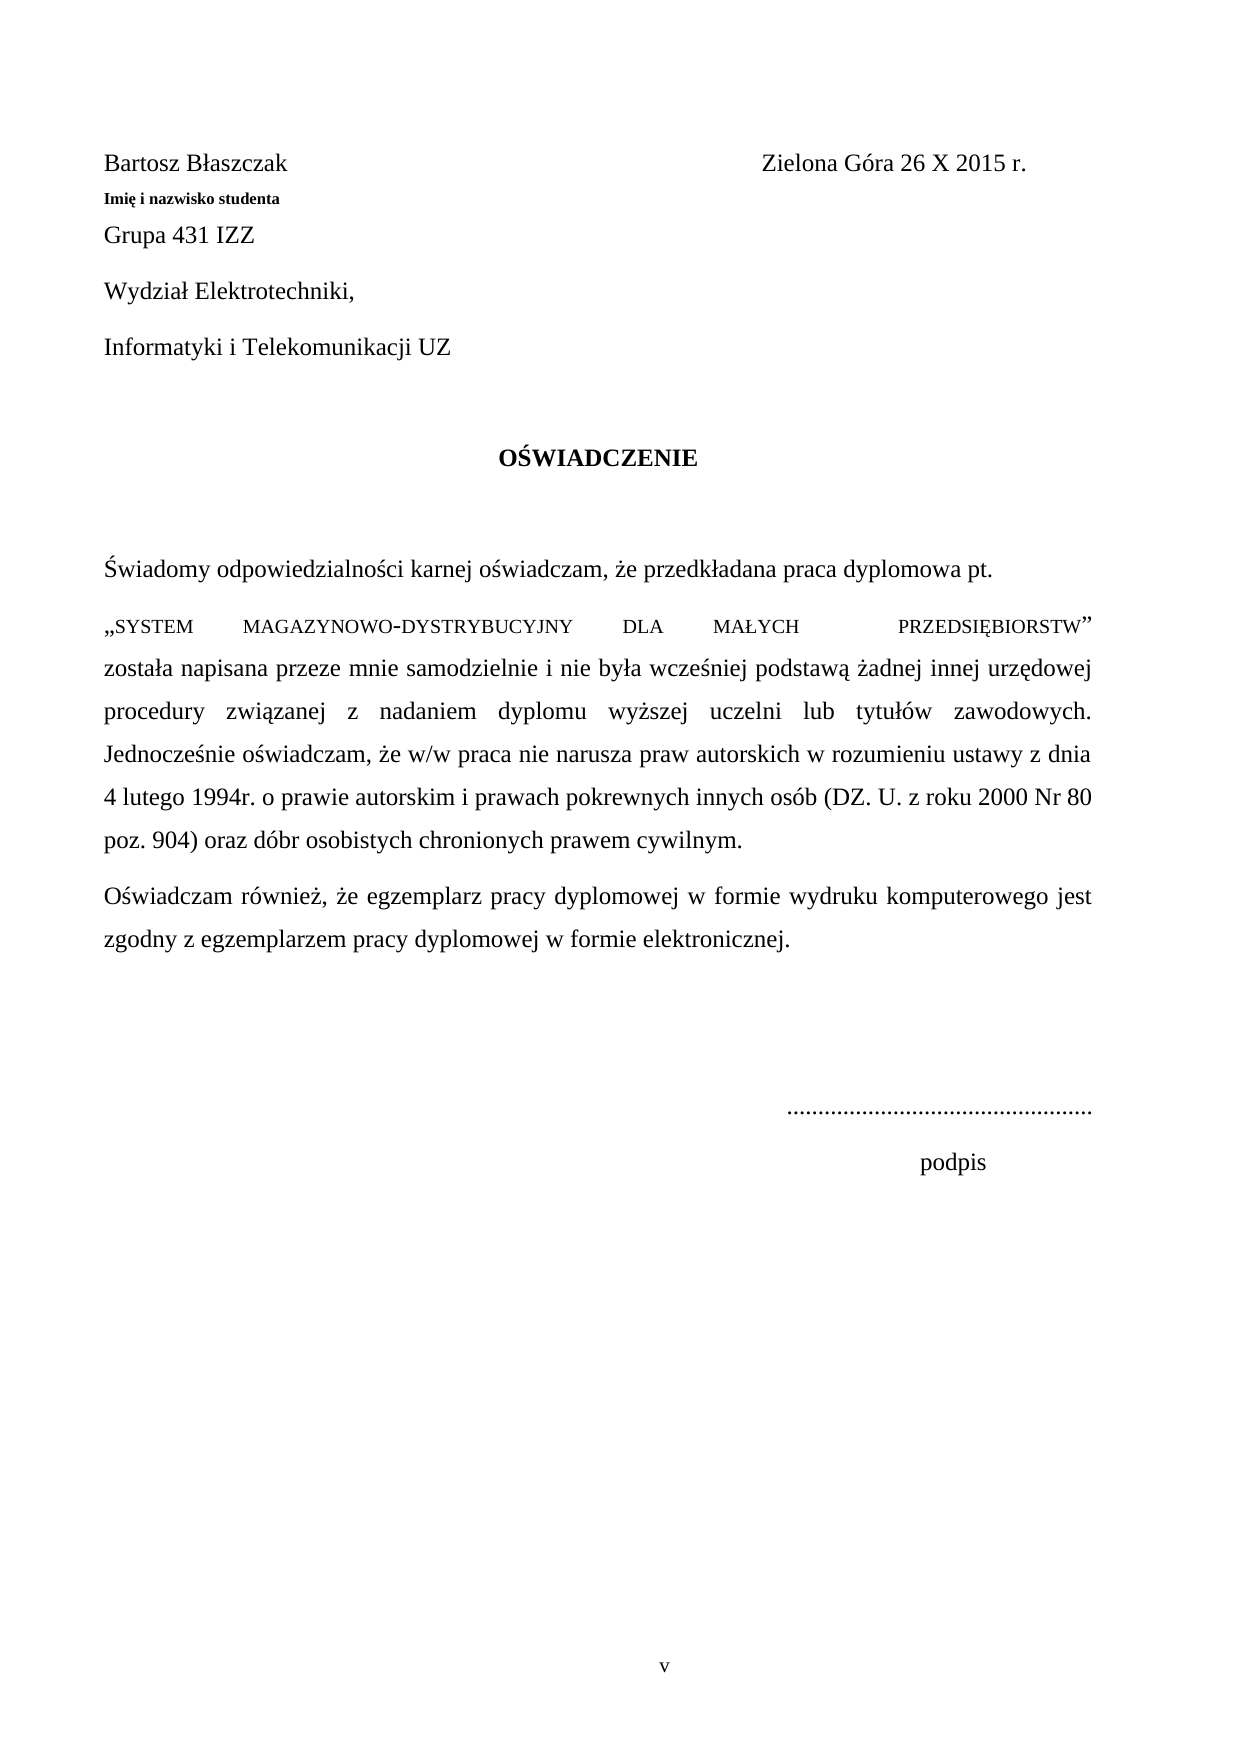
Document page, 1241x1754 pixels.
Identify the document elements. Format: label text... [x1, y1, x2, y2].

text Oświadczam również, że egzemplarz pracy dyplomowej w formie wydruku komputerowego jest zgodny z egzemplarzem pracy dyplomowej w formie elektronicznej. [103, 881, 1092, 953]
text Grupa 431 IZZ [103, 221, 1092, 249]
text Informatyki i Telekomunikacji UZ [103, 332, 1092, 361]
text podpis [611, 1147, 1092, 1176]
text OŚWIADCZENIE [103, 443, 1092, 472]
text Wydział Elektrotechniki, [103, 276, 1092, 305]
text ................................................. [103, 1091, 1092, 1120]
text Bartosz Błaszczak Zielona Góra 26 X 2015 r. [103, 148, 1092, 176]
text Świadomy odpowiedzialności karnej oświadczam, że przedkładana praca dyplomowa pt. [103, 554, 1092, 583]
text Imię i nazwisko studenta [103, 189, 1092, 208]
text „system magazynowo-dystrybucyjny dla małych przedsiębiorstw” została napisana przeze mnie samodzielnie i nie była wcześniej podstawą żadnej innej urzędowej procedury związanej z nadaniem dyplomu wyższej uczelni lub tytułów zawodowych. Jednocześnie oświadczam, że w/w praca nie narusza praw autorskich w rozumieniu ustawy z dnia 4 lutego 1994r. o prawie autorskim i prawach pokrewnych innych osób (DZ. U. z roku 2000 Nr 80 poz. 904) oraz dóbr osobistych chronionych prawem cywilnym. [103, 610, 1092, 854]
